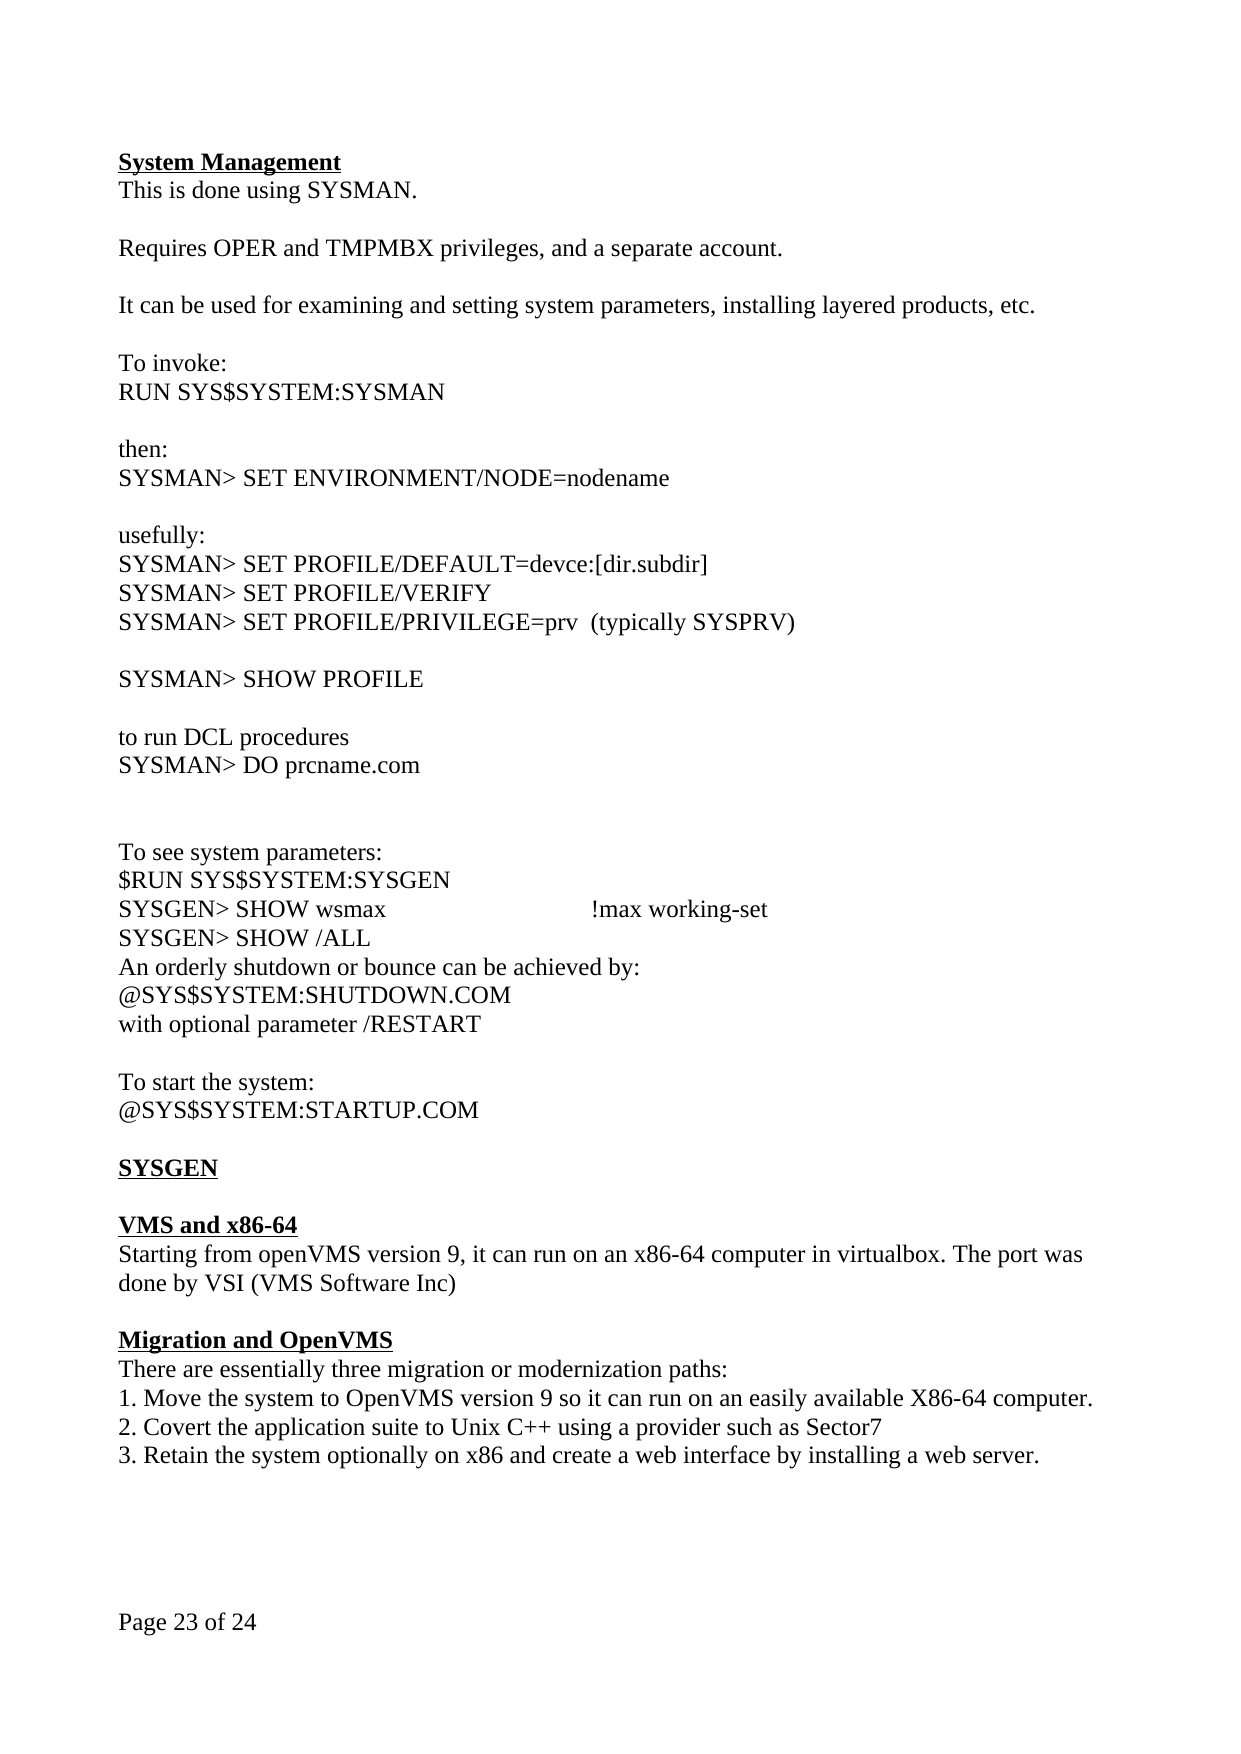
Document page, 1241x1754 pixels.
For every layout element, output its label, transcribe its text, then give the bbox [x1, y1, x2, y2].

text To invoke: [118, 348, 1122, 377]
text $RUN SYS$SYSTEM:SYSGEN [118, 866, 1122, 894]
text SYSMAN> SET PROFILE/PRIVILEGE=prv (typically SYSPRV) [118, 607, 1122, 636]
text SYSMAN> SET ENVIRONMENT/NODE=nodename [118, 463, 1122, 492]
text 1. Move the system to OpenVMS version 9 so it can run on an easily available X86-64 computer. [118, 1383, 1122, 1412]
text VMS and x86-64 [118, 1211, 1122, 1239]
text then: [118, 434, 1122, 463]
text System Management [118, 147, 1122, 176]
text 2. Covert the application suite to Unix C++ using a provider such as Sector7 [118, 1412, 1122, 1441]
text to run DCL procedures [118, 722, 1122, 751]
text To see system parameters: [118, 837, 1122, 866]
text @SYS$SYSTEM:SHUTDOWN.COM [118, 981, 1122, 1009]
text Requires OPER and TMPMBX privileges, and a separate account. [118, 233, 1122, 262]
text Migration and OpenVMS [118, 1326, 1122, 1354]
text Starting from openVMS version 9, it can run on an x86-64 computer in virtualbox. The port was done by VSI (VMS Software Inc) [118, 1239, 1122, 1297]
text RUN SYS$SYSTEM:SYSMAN [118, 377, 1122, 406]
text There are essentially three migration or modernization paths: [118, 1354, 1122, 1383]
text SYSMAN> SET PROFILE/VERIFY [118, 578, 1122, 607]
text 3. Retain the system optionally on x86 and create a web interface by installing a web server. [118, 1441, 1122, 1469]
text @SYS$SYSTEM:STARTUP.COM [118, 1096, 1122, 1124]
text SYSGEN [118, 1153, 1122, 1182]
text SYSGEN> SHOW /ALL [118, 923, 1122, 952]
text SYSMAN> SHOW PROFILE [118, 664, 1122, 693]
text It can be used for examining and setting system parameters, installing layered products, etc. [118, 291, 1122, 319]
text An orderly shutdown or bounce can be achieved by: [118, 952, 1122, 981]
text SYSMAN> SET PROFILE/DEFAULT=devce:[dir.subdir] [118, 549, 1122, 578]
text with optional parameter /RESTART [118, 1009, 1122, 1038]
text SYSGEN> SHOW wsmax !max working-set [118, 894, 1122, 923]
text SYSMAN> DO prcname.com [118, 751, 1122, 779]
text To start the system: [118, 1067, 1122, 1096]
text This is done using SYSMAN. [118, 176, 1122, 204]
text usefully: [118, 521, 1122, 549]
